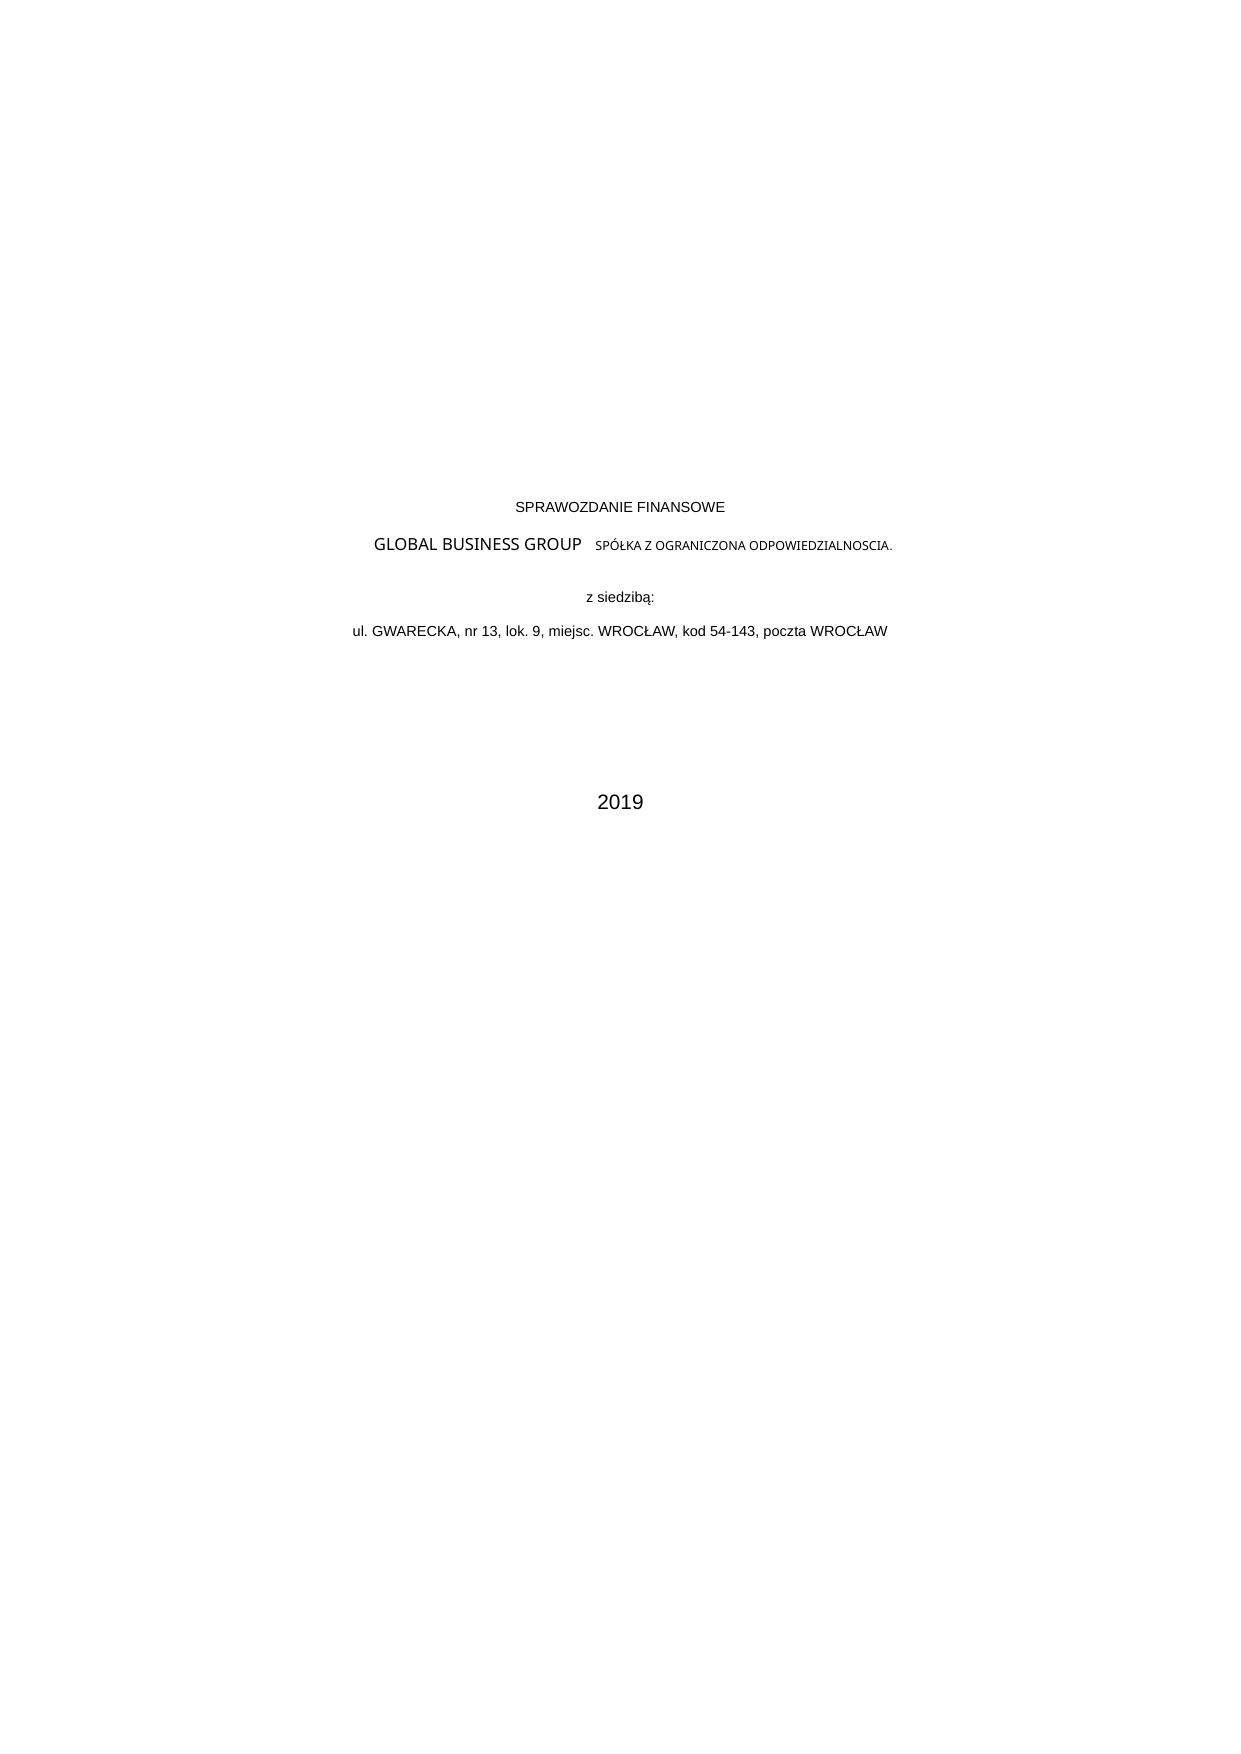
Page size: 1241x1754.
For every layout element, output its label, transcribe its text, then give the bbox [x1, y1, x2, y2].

text z siedzibą: [118, 589, 1122, 606]
text ul. GWARECKA, nr 13, lok. 9, miejsc. WROCŁAW, kod 54-143, poczta WROCŁAW [118, 622, 1122, 639]
text SPRAWOZDANIE FINANSOWE [118, 499, 1122, 516]
text 2019 [118, 790, 1122, 814]
text GLOBAL BUSINESS GROUP SPÓŁKA Z OGRANICZONA ODPOWIEDZIALNOSCIA. [118, 533, 1122, 555]
